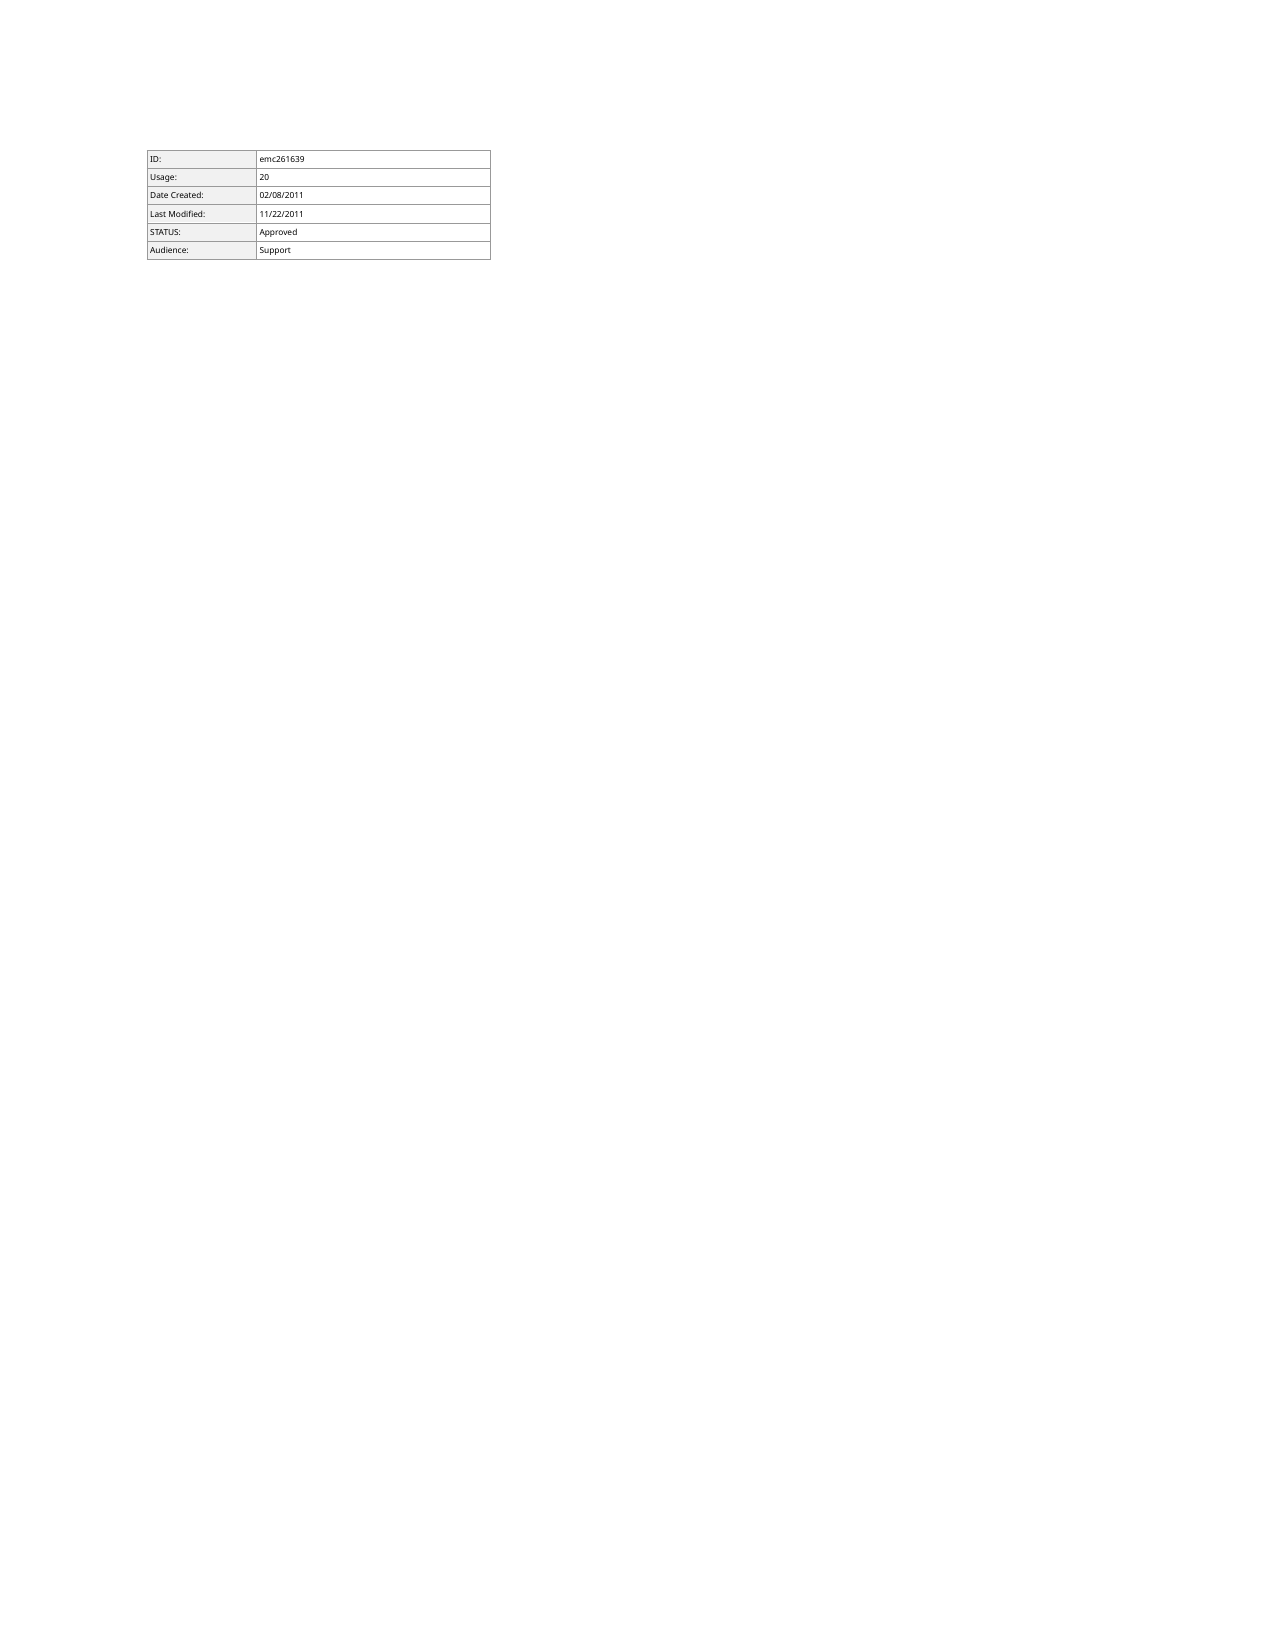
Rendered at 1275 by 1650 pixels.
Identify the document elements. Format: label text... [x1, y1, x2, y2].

table_header ID: [148, 151, 256, 168]
table_cell [256, 260, 491, 299]
table_cell Support [257, 242, 490, 259]
table_cell 02/08/2011 [257, 187, 490, 204]
table_cell 20 [257, 169, 490, 186]
table_cell [147, 260, 256, 299]
table_header emc261639 [257, 151, 490, 168]
table_cell Approved [257, 224, 490, 241]
table_cell 11/22/2011 [257, 205, 490, 222]
table_cell Usage: [148, 169, 256, 186]
table_cell Last Modified: [148, 205, 256, 222]
table_cell STATUS: [148, 224, 256, 241]
table_cell Date Created: [148, 187, 256, 204]
table_cell Audience: [148, 242, 256, 259]
